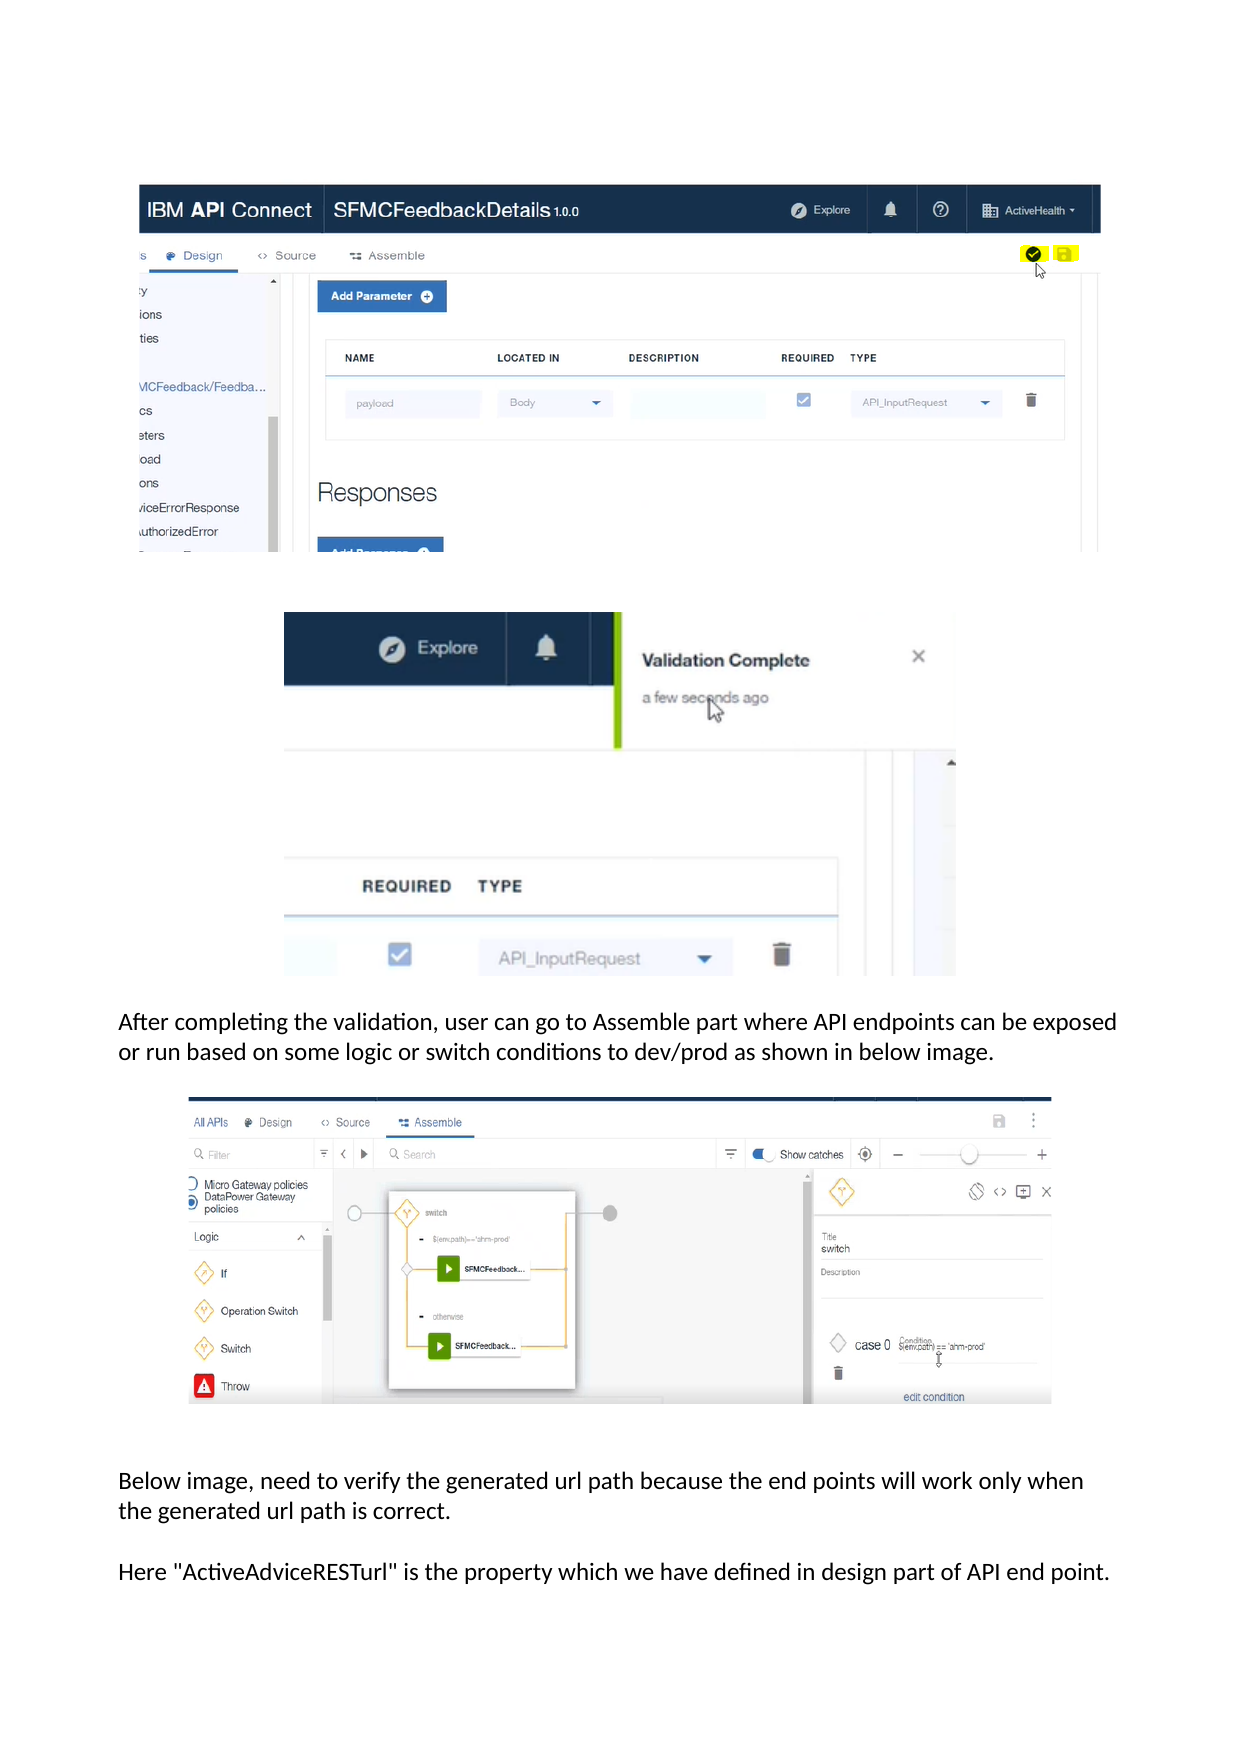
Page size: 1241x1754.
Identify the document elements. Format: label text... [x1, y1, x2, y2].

text Below image, need to verify the generated url path because the end points will work only when the generated url path is correct. [118, 1465, 1122, 1526]
text After completing the validation, user can go to Assemble part where API endpoints can be exposed or run based on some logic or switch conditions to dev/prod as shown in below image. [118, 1006, 1122, 1067]
picture [139, 179, 1101, 552]
picture [188, 1097, 1052, 1404]
text Here "ActiveAdviceRESTurl" is the property which we have defined in design part of API end point. [118, 1557, 1122, 1587]
picture [284, 612, 956, 976]
